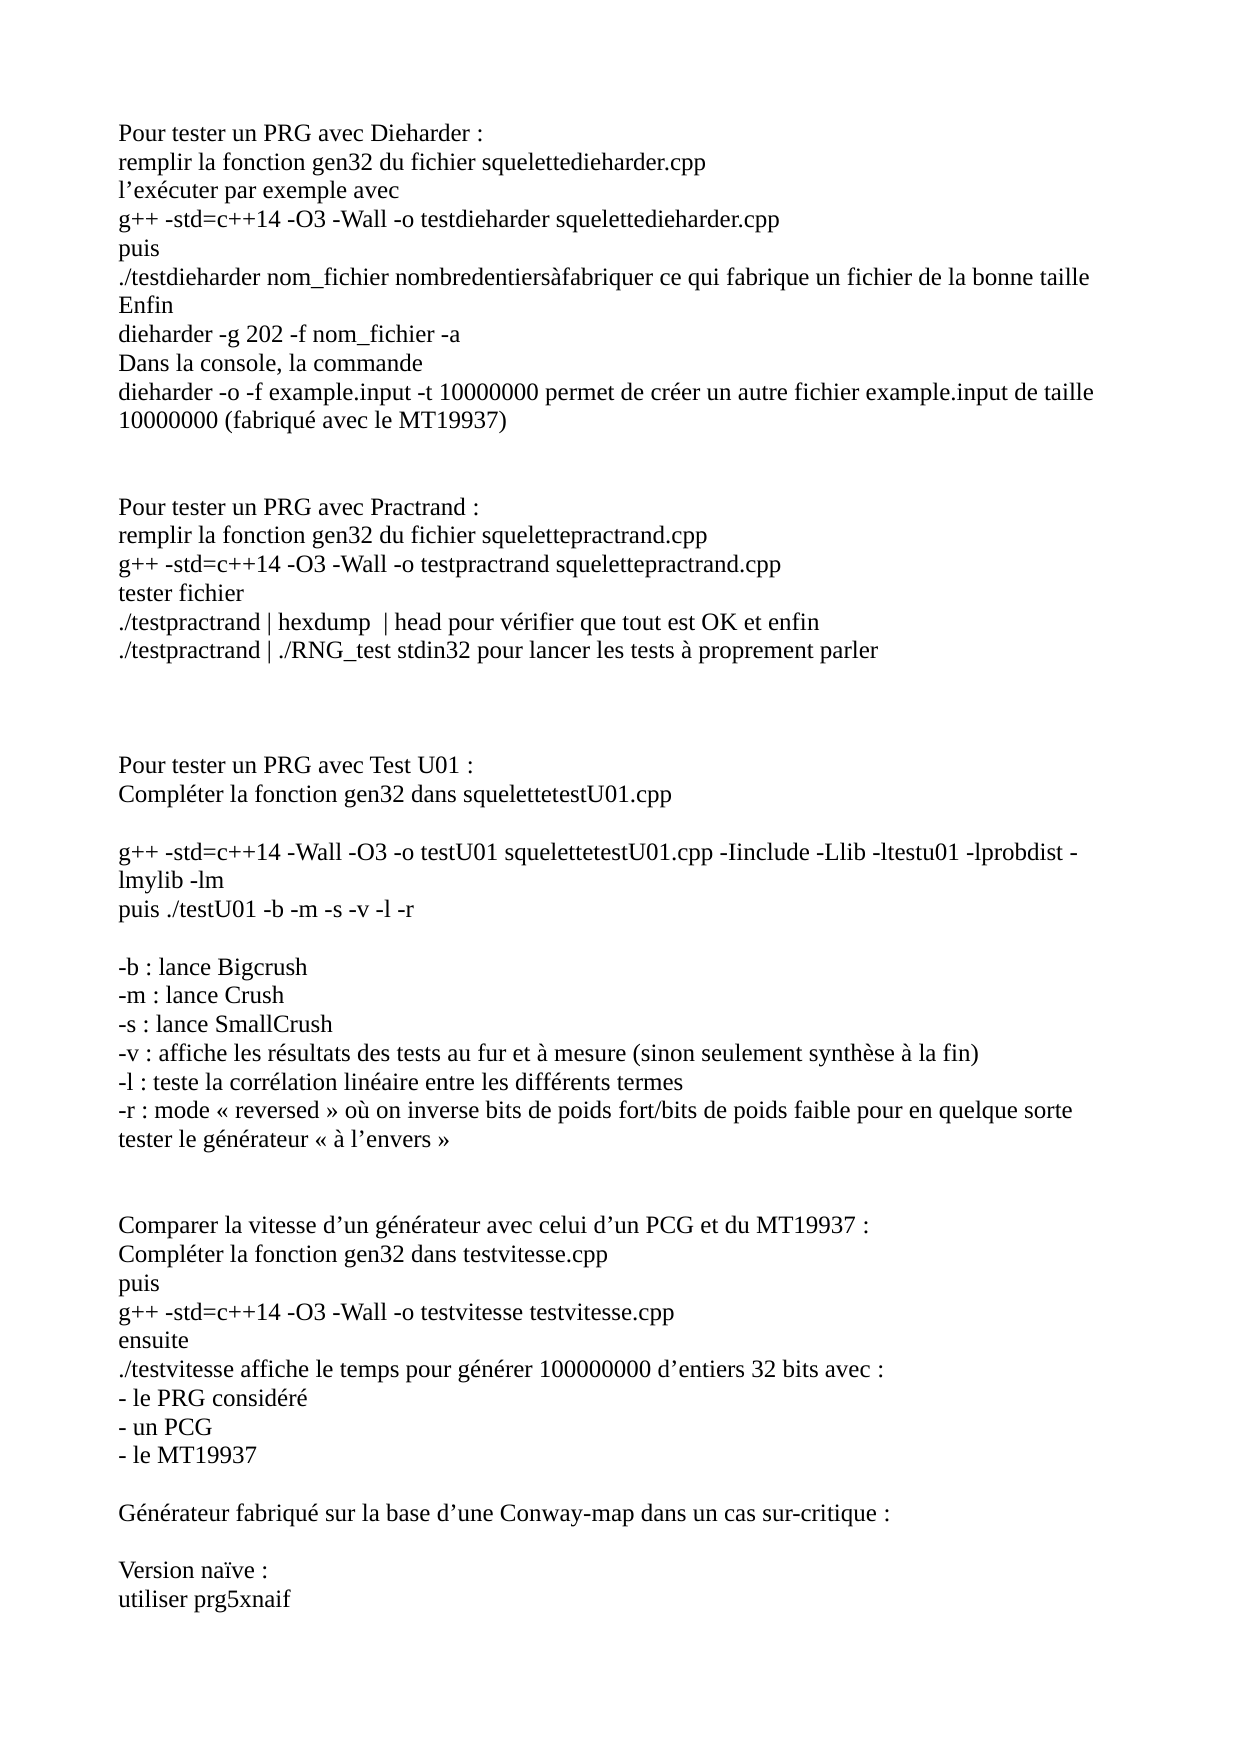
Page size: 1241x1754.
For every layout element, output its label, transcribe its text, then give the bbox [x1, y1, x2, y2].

text -m : lance Crush [118, 981, 1122, 1009]
text ./testdieharder nom_fichier nombredentiersàfabriquer ce qui fabrique un fichier de la bonne taille [118, 262, 1122, 291]
text g++ -std=c++14 -Wall -O3 -o testU01 squelettetestU01.cpp -Iinclude -Llib -ltestu01 -lprobdist -lmylib -lm [118, 837, 1122, 894]
text utiliser prg5xnaif [118, 1584, 1122, 1613]
text tester fichier [118, 578, 1122, 607]
text - le MT19937 [118, 1441, 1122, 1469]
text - un PCG [118, 1412, 1122, 1441]
text puis [118, 1268, 1122, 1297]
text puis [118, 233, 1122, 262]
text ensuite [118, 1326, 1122, 1354]
text - le PRG considéré [118, 1383, 1122, 1412]
text remplir la fonction gen32 du fichier squelettedieharder.cpp [118, 147, 1122, 176]
text -r : mode « reversed » où on inverse bits de poids fort/bits de poids faible pour en quelque sorte tester le générateur « à l’envers » [118, 1096, 1122, 1153]
text dieharder -g 202 -f nom_fichier -a [118, 319, 1122, 348]
text Pour tester un PRG avec Test U01 : [118, 751, 1122, 779]
text Pour tester un PRG avec Dieharder : [118, 118, 1122, 147]
text g++ -std=c++14 -O3 -Wall -o testpractrand squelettepractrand.cpp [118, 549, 1122, 578]
text l’exécuter par exemple avec [118, 176, 1122, 204]
text Comparer la vitesse d’un générateur avec celui d’un PCG et du MT19937 : [118, 1211, 1122, 1239]
text Dans la console, la commande [118, 348, 1122, 377]
text Compléter la fonction gen32 dans squelettetestU01.cpp [118, 779, 1122, 808]
text ./testvitesse affiche le temps pour générer 100000000 d’entiers 32 bits avec : [118, 1354, 1122, 1383]
text remplir la fonction gen32 du fichier squelettepractrand.cpp [118, 521, 1122, 549]
text Enfin [118, 291, 1122, 319]
text Pour tester un PRG avec Practrand : [118, 492, 1122, 521]
text -v : affiche les résultats des tests au fur et à mesure (sinon seulement synthèse à la fin) [118, 1038, 1122, 1067]
text -s : lance SmallCrush [118, 1009, 1122, 1038]
text ./testpractrand | ./RNG_test stdin32 pour lancer les tests à proprement parler [118, 636, 1122, 664]
text g++ -std=c++14 -O3 -Wall -o testvitesse testvitesse.cpp [118, 1297, 1122, 1326]
text dieharder -o -f example.input -t 10000000 permet de créer un autre fichier example.input de taille 10000000 (fabriqué avec le MT19937) [118, 377, 1122, 434]
text Compléter la fonction gen32 dans testvitesse.cpp [118, 1239, 1122, 1268]
text ./testpractrand | hexdump | head pour vérifier que tout est OK et enfin [118, 607, 1122, 636]
text Version naïve : [118, 1556, 1122, 1584]
text -b : lance Bigcrush [118, 952, 1122, 981]
text -l : teste la corrélation linéaire entre les différents termes [118, 1067, 1122, 1096]
text puis ./testU01 -b -m -s -v -l -r [118, 894, 1122, 923]
text g++ -std=c++14 -O3 -Wall -o testdieharder squelettedieharder.cpp [118, 204, 1122, 233]
text Générateur fabriqué sur la base d’une Conway-map dans un cas sur-critique : [118, 1498, 1122, 1527]
